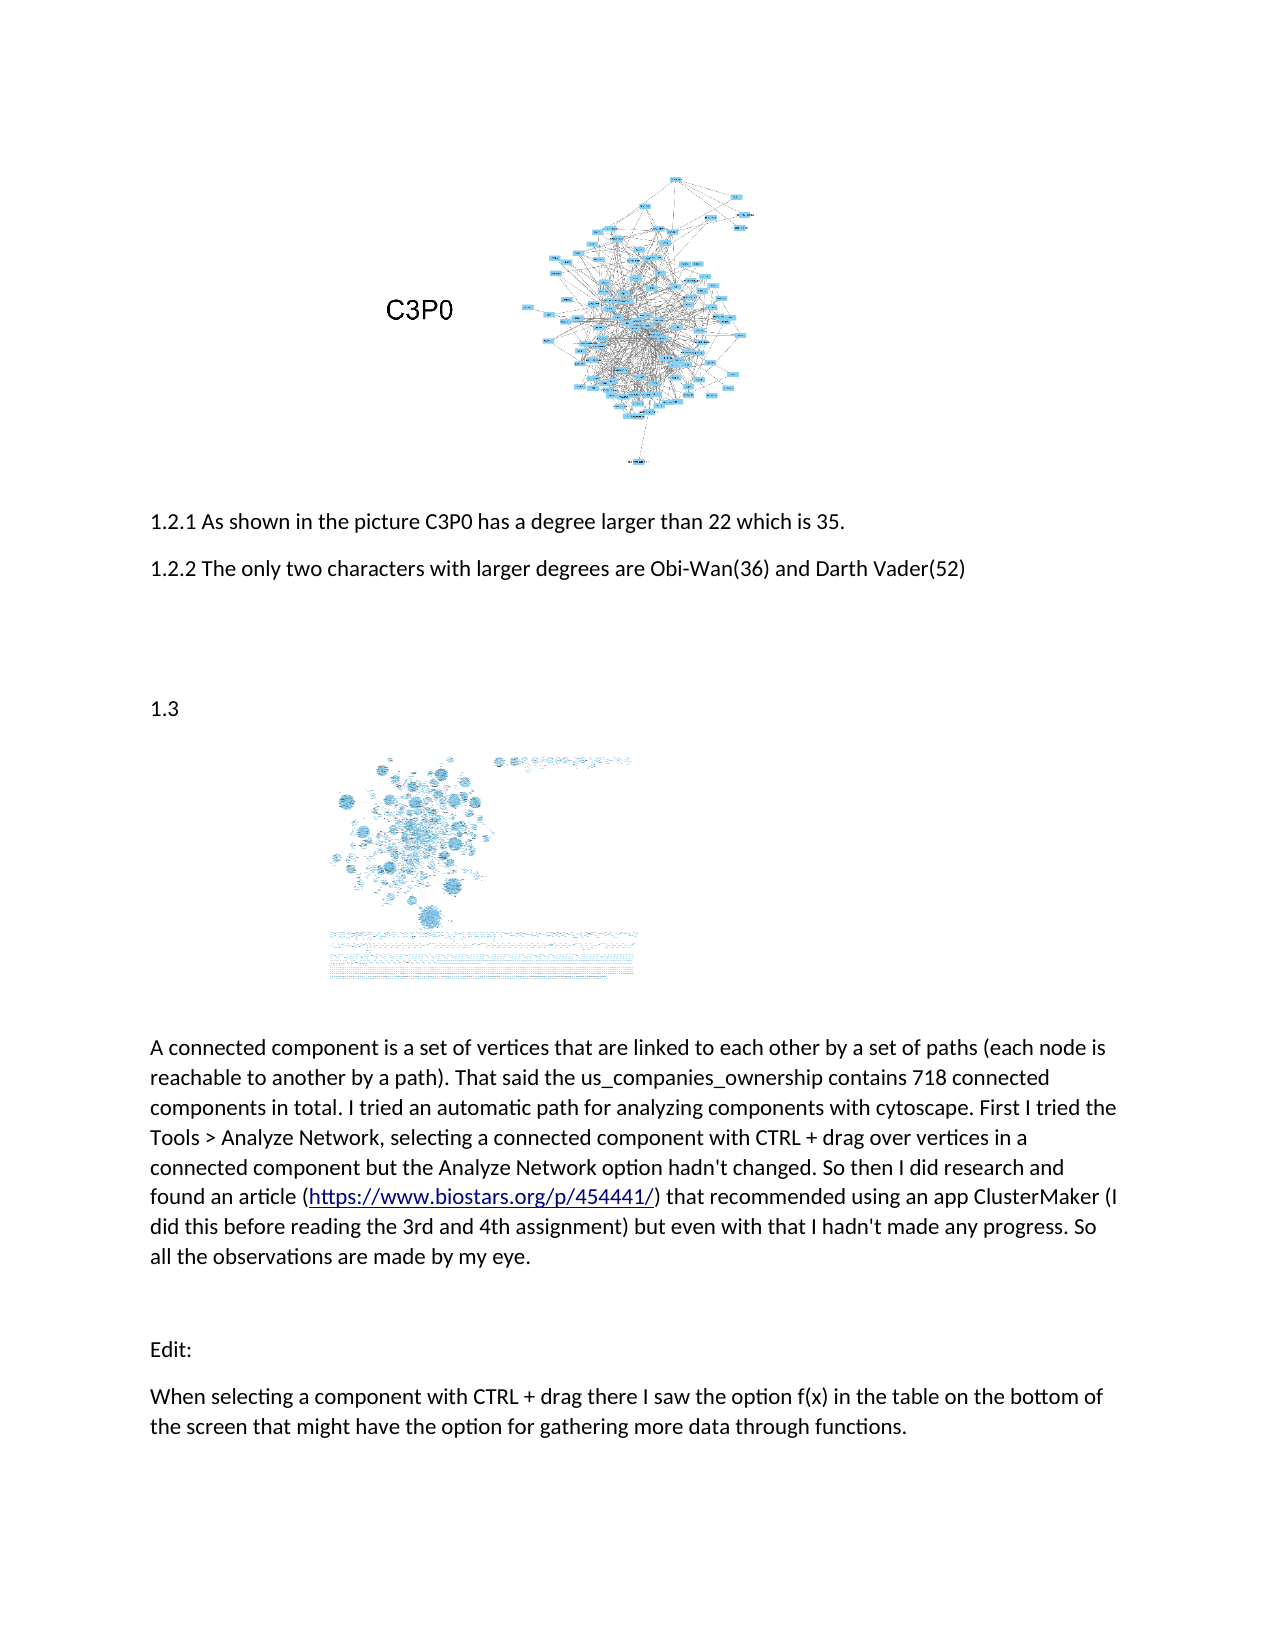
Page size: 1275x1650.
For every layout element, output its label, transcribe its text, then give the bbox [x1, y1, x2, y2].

text 1.2.2 The only two characters with larger degrees are Obi-Wan(36) and Darth Vader(52) [150, 554, 1125, 582]
text A connected component is a set of vertices that are linked to each other by a set of paths (each node is reachable to another by a path). That said the us_companies_ownership contains 718 connected components in total. I tried an automatic path for analyzing components with cytoscape. First I tried the Tools > Analyze Network, selecting a connected component with CTRL + drag over vertices in a connected component but the Analyze Network option hadn't changed. So then I did research and found an article (https://www.biostars.org/p/454441/) that recommended using an app ClusterMaker (I did this before reading the 3rd and 4th assignment) but even with that I hadn't made any progress. So all the observations are made by my eye. [150, 1033, 1125, 1270]
text 1.3 [150, 694, 1125, 722]
text 1.2.1 As shown in the picture C3P0 has a degree larger than 22 which is 35. [150, 507, 1125, 535]
text When selecting a component with CTRL + drag there I saw the option f(x) in the table on the bottom of the screen that might have the option for gathering more data through functions. [150, 1382, 1125, 1440]
text Edit: [150, 1335, 1125, 1363]
